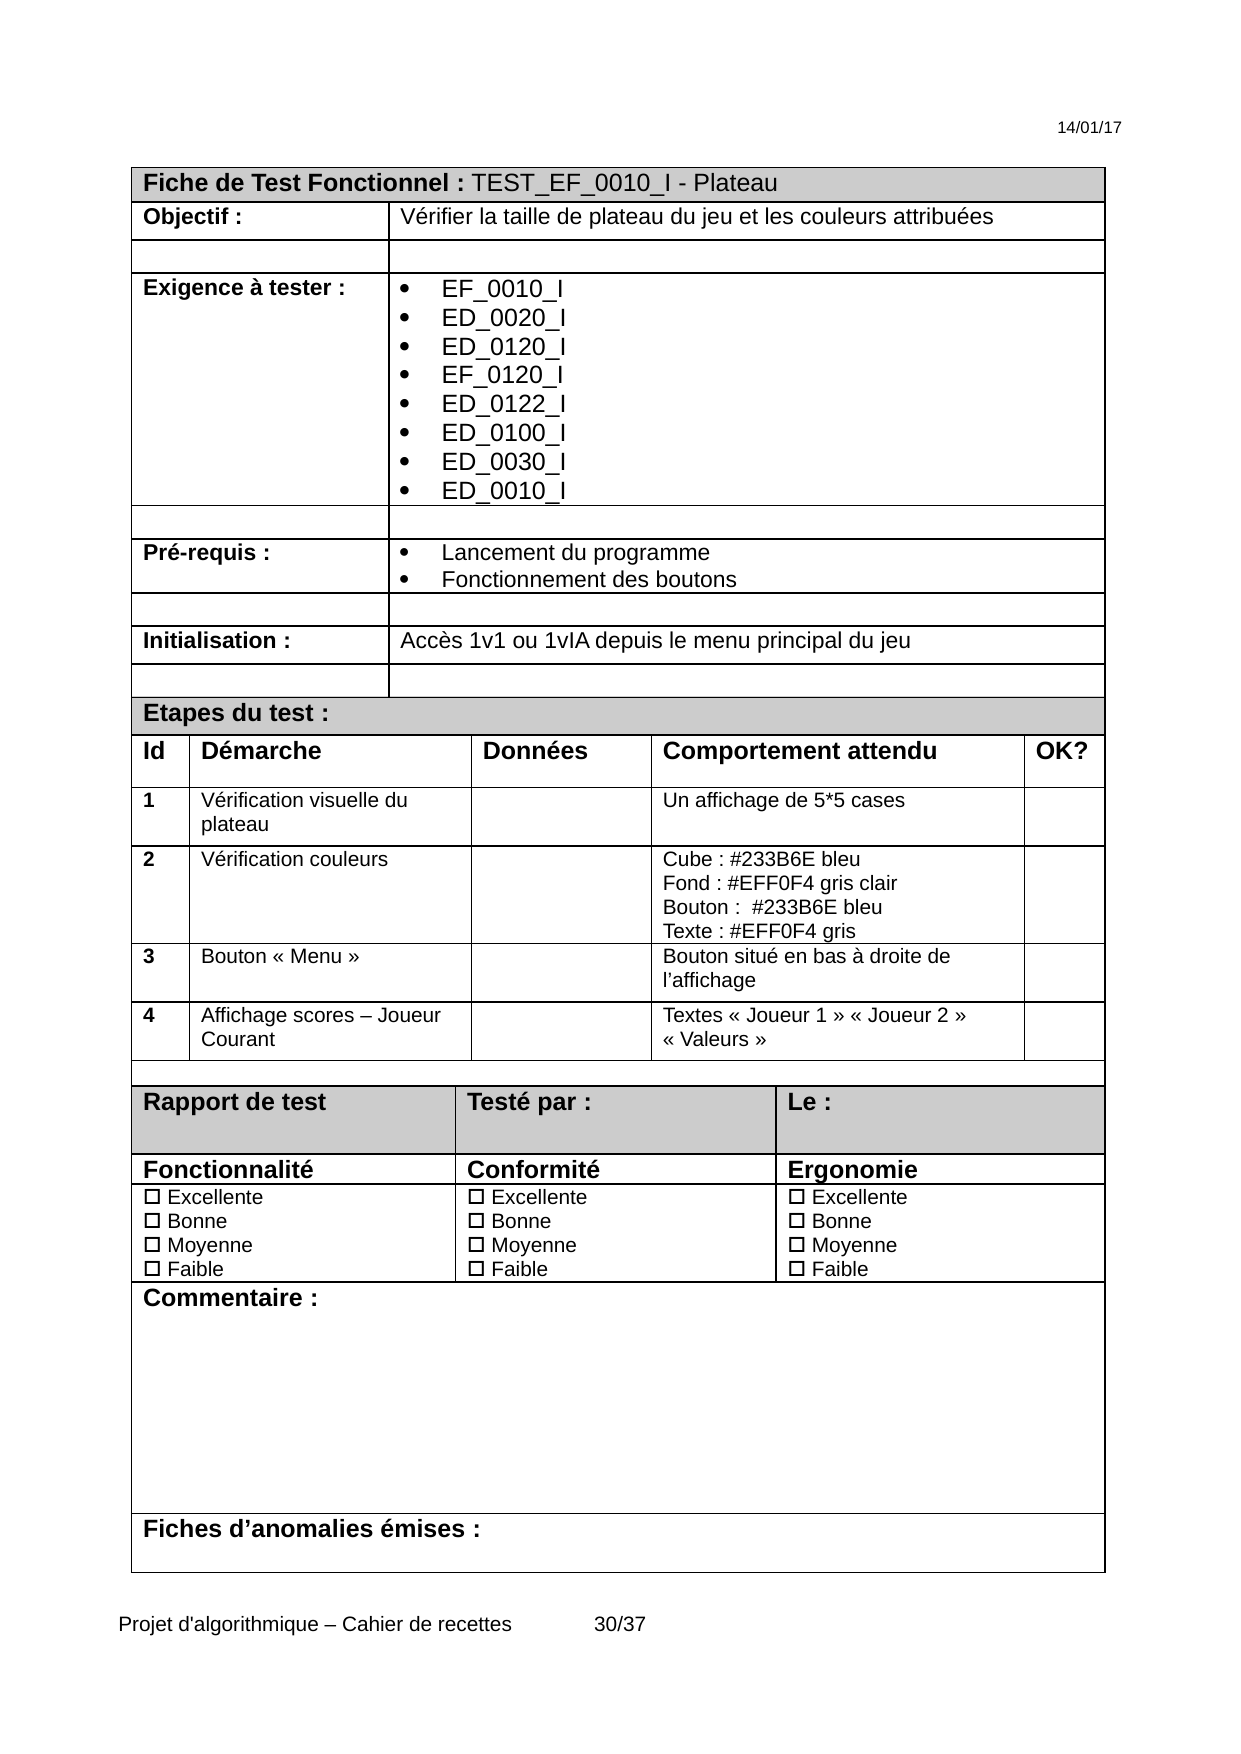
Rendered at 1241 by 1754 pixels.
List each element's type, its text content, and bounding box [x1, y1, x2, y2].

table_cell □ Excellente □ Bonne □ Moyenne □ Faible [456, 1185, 775, 1281]
table_cell Textes « Joueur 1 » « Joueur 2 » « Valeurs » [652, 1003, 1024, 1060]
table_cell Démarche [190, 736, 471, 786]
table_cell [132, 1061, 1104, 1085]
table_cell [132, 506, 388, 538]
table_cell 4 [132, 1003, 189, 1060]
table_cell Fiches d’anomalies émises : [132, 1514, 1104, 1572]
table_cell Pré-requis : [132, 540, 388, 592]
table_cell [1025, 847, 1104, 942]
table_cell Ergonomie [777, 1155, 1104, 1183]
table_cell Rapport de test [132, 1087, 455, 1153]
table_cell Testé par : [456, 1087, 775, 1153]
table_cell 1 [132, 788, 189, 845]
table_cell Un affichage de 5*5 cases [652, 788, 1024, 845]
table_cell Commentaire : [132, 1283, 1104, 1513]
table_cell Le : [777, 1087, 1104, 1153]
table_cell Objectif : [132, 203, 388, 239]
table_cell 2 [132, 847, 189, 942]
table_cell Etapes du test : [132, 698, 1104, 734]
table_cell Accès 1v1 ou 1vIA depuis le menu principal du jeu [390, 627, 1104, 663]
table_cell Bouton « Menu » [190, 944, 471, 1001]
table_cell Vérifier la taille de plateau du jeu et les couleurs attribuées [390, 203, 1104, 239]
table_cell Cube : #233B6E bleu Fond : #EFF0F4 gris clair Bouton : #233B6E bleu Texte : #EFF0F4 gris [652, 847, 1024, 942]
table_cell 3 [132, 944, 189, 1001]
table_cell Conformité [456, 1155, 775, 1183]
table_cell [1025, 1003, 1104, 1060]
table_cell EF_0010_I ED_0020_I ED_0120_I EF_0120_I ED_0122_I ED_0100_I ED_0030_I ED_0010_I [390, 274, 1104, 505]
table_cell Exigence à tester : [132, 274, 388, 505]
table_cell Vérification couleurs [190, 847, 471, 942]
table_cell [390, 594, 1104, 625]
table_cell [472, 847, 651, 942]
table_header Fiche de Test Fonctionnel : TEST_EF_0010_I - Plateau [132, 168, 1104, 201]
table_cell [132, 241, 388, 272]
table_cell Comportement attendu [652, 736, 1024, 786]
table_cell Id [132, 736, 189, 786]
table_cell □ Excellente □ Bonne □ Moyenne □ Faible [132, 1185, 455, 1281]
table_cell [1025, 944, 1104, 1001]
table_cell Bouton situé en bas à droite de l’affichage [652, 944, 1024, 1001]
table_cell Lancement du programme Fonctionnement des boutons [390, 540, 1104, 592]
table_cell Données [472, 736, 651, 786]
table_cell [472, 788, 651, 845]
table_cell [390, 665, 1104, 696]
table_cell [1025, 788, 1104, 845]
table_cell [472, 1003, 651, 1060]
table_cell □ Excellente □ Bonne □ Moyenne □ Faible [777, 1185, 1104, 1281]
table_cell [390, 506, 1104, 538]
table_cell Fonctionnalité [132, 1155, 455, 1183]
table_cell [132, 665, 388, 696]
table_cell [390, 241, 1104, 272]
table_cell [472, 944, 651, 1001]
table_cell Initialisation : [132, 627, 388, 663]
table_cell [132, 594, 388, 625]
table_cell Affichage scores – Joueur Courant [190, 1003, 471, 1060]
table_cell OK? [1025, 736, 1104, 786]
table_cell Vérification visuelle du plateau [190, 788, 471, 845]
